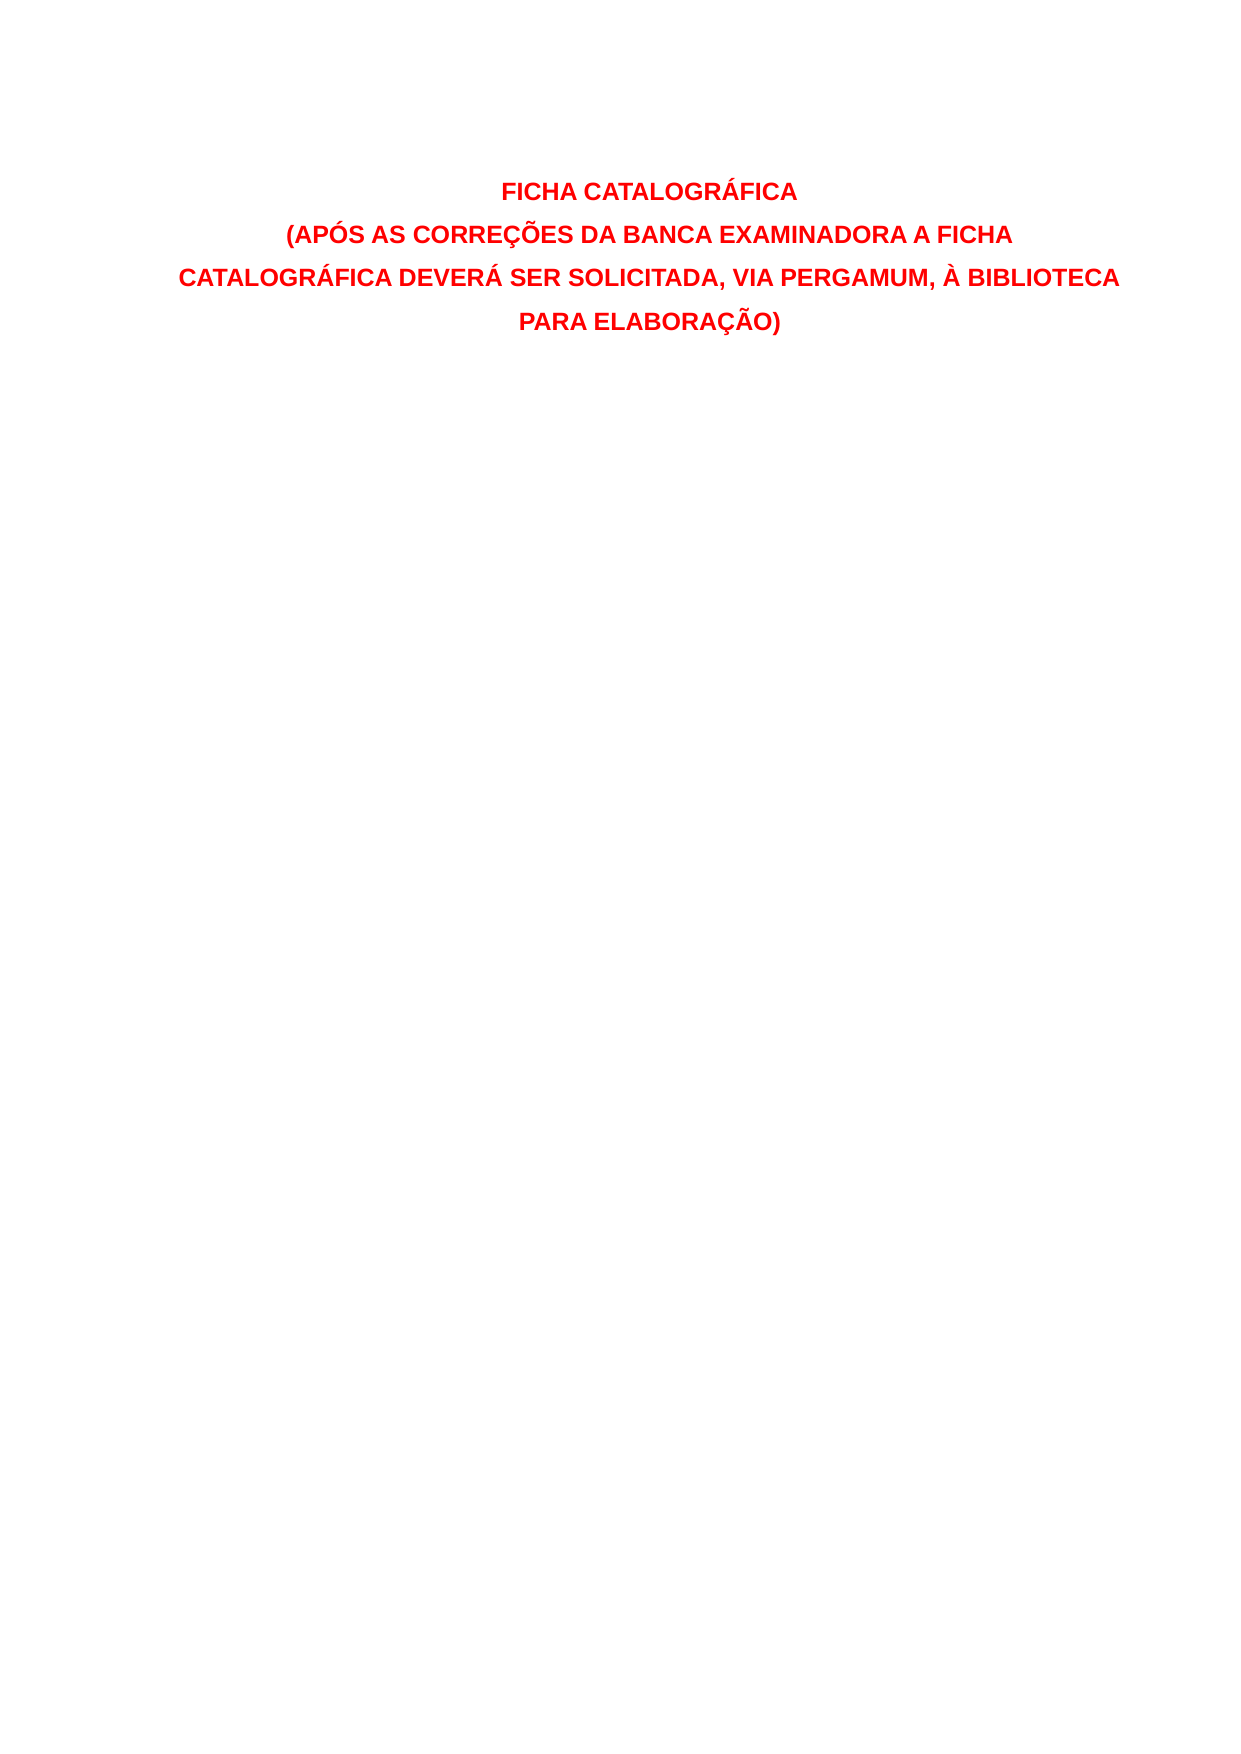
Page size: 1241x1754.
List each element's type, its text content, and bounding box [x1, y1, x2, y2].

text (APÓS AS CORREÇÕES DA BANCA EXAMINADORA A FICHA CATALOGRÁFICA DEVERÁ SER SOLICITADA, VIA PERGAMUM, À BIBLIOTECA PARA ELABORAÇÃO) [177, 220, 1122, 335]
text FICHA CATALOGRÁFICA [177, 177, 1122, 206]
